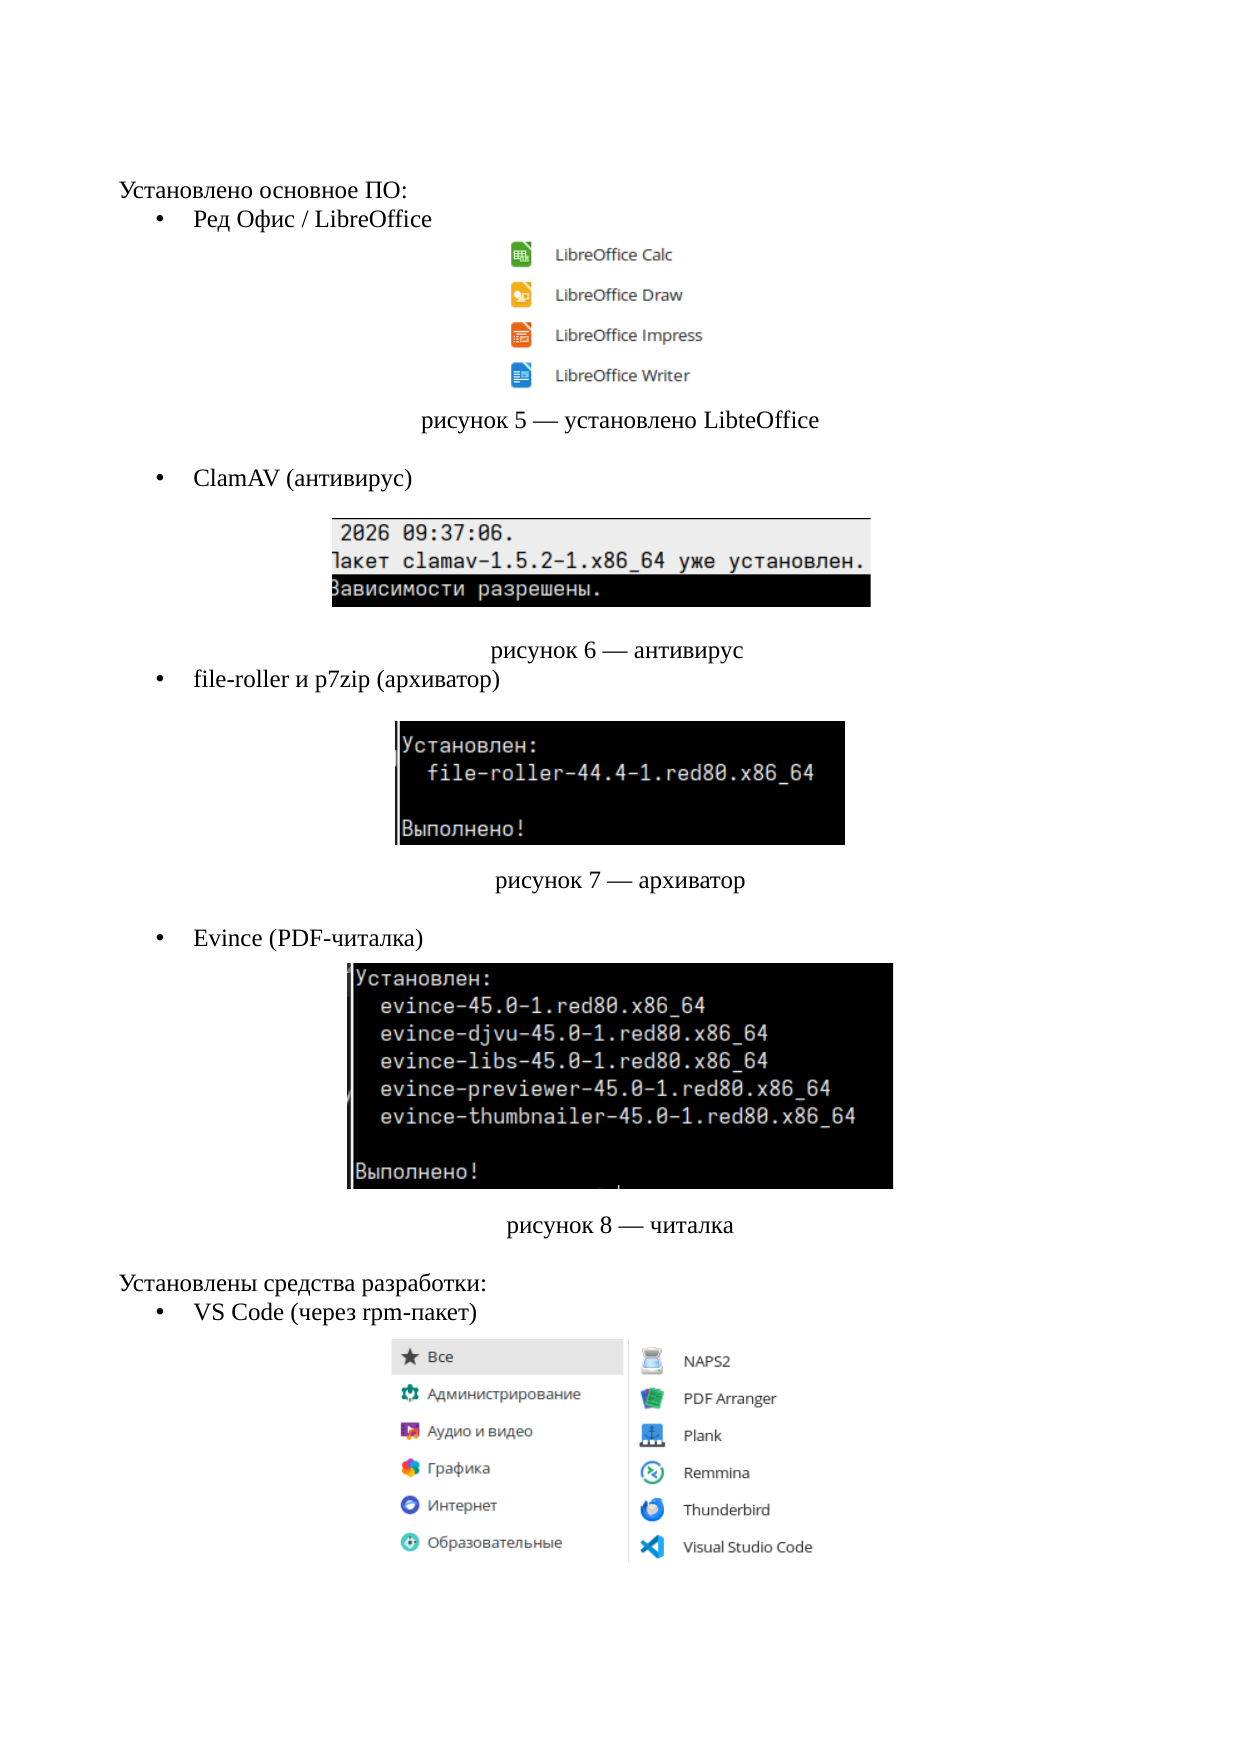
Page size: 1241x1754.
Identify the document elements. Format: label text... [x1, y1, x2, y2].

picture [387, 1339, 839, 1563]
text рисунок 6 — антивирус [118, 636, 1122, 664]
picture [347, 963, 894, 1189]
picture [395, 721, 845, 845]
text рисунок 5 — установлено LibteOffice [118, 406, 1122, 434]
list Evince (PDF-читалка) [156, 923, 1122, 952]
list ClamAV (антивирус) [156, 463, 1122, 492]
picture [332, 518, 871, 607]
list Ред Офис / LibreOffice [156, 204, 1122, 233]
list VS Code (через rpm-пакет) [156, 1297, 1122, 1326]
text рисунок 8 — читалка [118, 1211, 1122, 1239]
text рисунок 7 — архиватор [118, 866, 1122, 894]
text Установлено основное ПО: [118, 176, 1122, 204]
text Установлены средства разработки: [118, 1268, 1122, 1297]
list file-roller и p7zip (архиватор) [156, 664, 1122, 693]
picture [505, 233, 735, 394]
